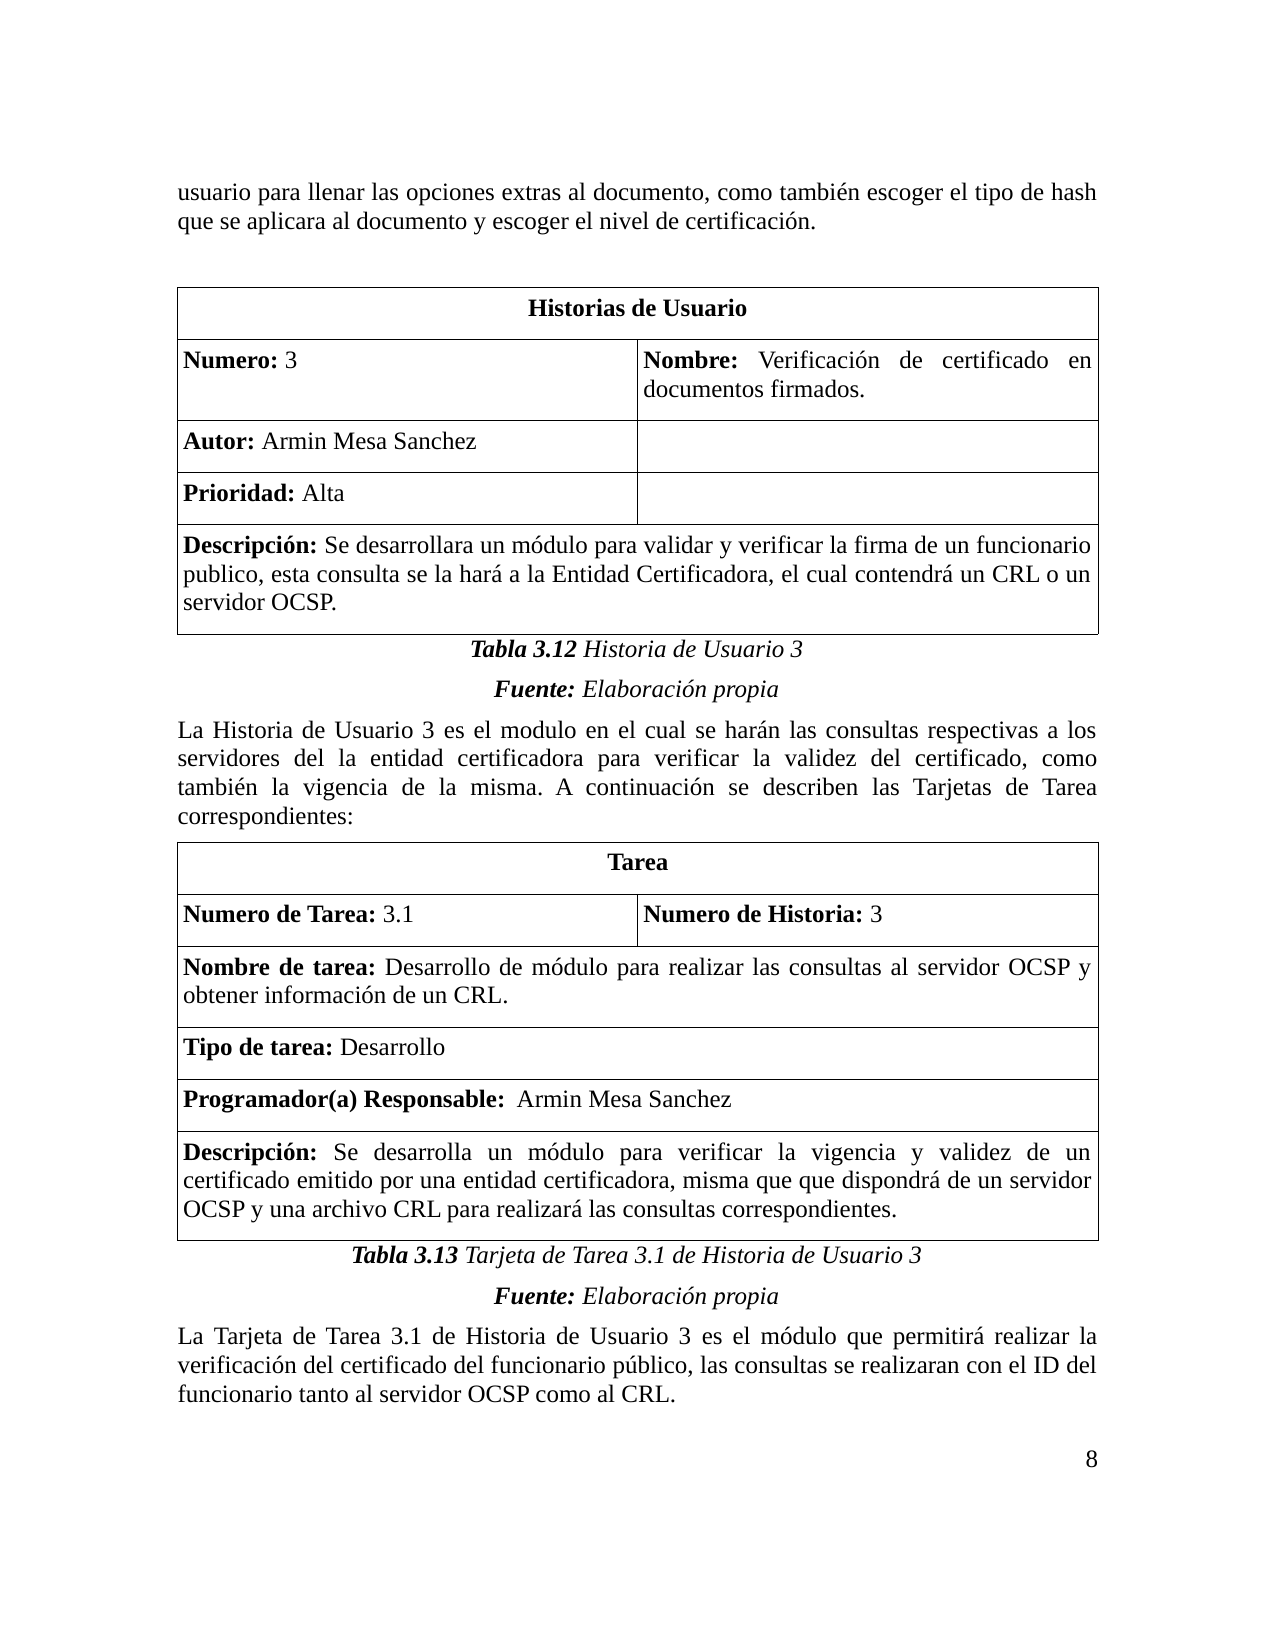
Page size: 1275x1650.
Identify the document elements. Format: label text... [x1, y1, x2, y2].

text La Historia de Usuario 3 es el modulo en el cual se harán las consultas respectivas a los servidores del la entidad certificadora para verificar la validez del certificado, como también la vigencia de la misma. A continuación se describen las Tarjetas de Tarea correspondientes: [177, 715, 1098, 830]
table_cell Nombre de tarea: Desarrollo de módulo para realizar las consultas al servidor OCSP y obtener información de un CRL. [178, 947, 1098, 1027]
table_cell Numero de Tarea: 3.1 [178, 895, 637, 946]
text Fuente: Elaboración propia [177, 674, 1098, 703]
text usuario para llenar las opciones extras al documento, como también escoger el tipo de hash que se aplicara al documento y escoger el nivel de certificación. [177, 177, 1098, 235]
table_cell [638, 421, 1098, 472]
table_cell Autor: Armin Mesa Sanchez [178, 421, 637, 472]
table_cell Numero de Historia: 3 [638, 895, 1098, 946]
table_cell [638, 473, 1098, 524]
table_cell Programador(a) Responsable: Armin Mesa Sanchez [178, 1080, 1098, 1131]
text La Tarjeta de Tarea 3.1 de Historia de Usuario 3 es el módulo que permitirá realizar la verificación del certificado del funcionario público, las consultas se realizaran con el ID del funcionario tanto al servidor OCSP como al CRL. [177, 1321, 1098, 1408]
table_cell Nombre: Verificación de certificado en documentos firmados. [638, 340, 1098, 420]
table_header Tarea [178, 843, 1098, 894]
table_cell Numero: 3 [178, 340, 637, 420]
text Tabla 3.13 Tarjeta de Tarea 3.1 de Historia de Usuario 3 [177, 1241, 1098, 1269]
text Fuente: Elaboración propia [177, 1281, 1098, 1310]
text Tabla 3.12 Historia de Usuario 3 [177, 635, 1098, 662]
table_cell Descripción: Se desarrolla un módulo para verificar la vigencia y validez de un certificado emitido por una entidad certificadora, misma que que dispondrá de un servidor OCSP y una archivo CRL para realizará las consultas correspondientes. [178, 1132, 1098, 1240]
table_cell Tipo de tarea: Desarrollo [178, 1028, 1098, 1079]
table_cell Descripción: Se desarrollara un módulo para validar y verificar la firma de un funcionario publico, esta consulta se la hará a la Entidad Certificadora, el cual contendrá un CRL o un servidor OCSP. [178, 525, 1098, 634]
table_cell Prioridad: Alta [178, 473, 637, 524]
table_header Historias de Usuario [178, 288, 1098, 339]
